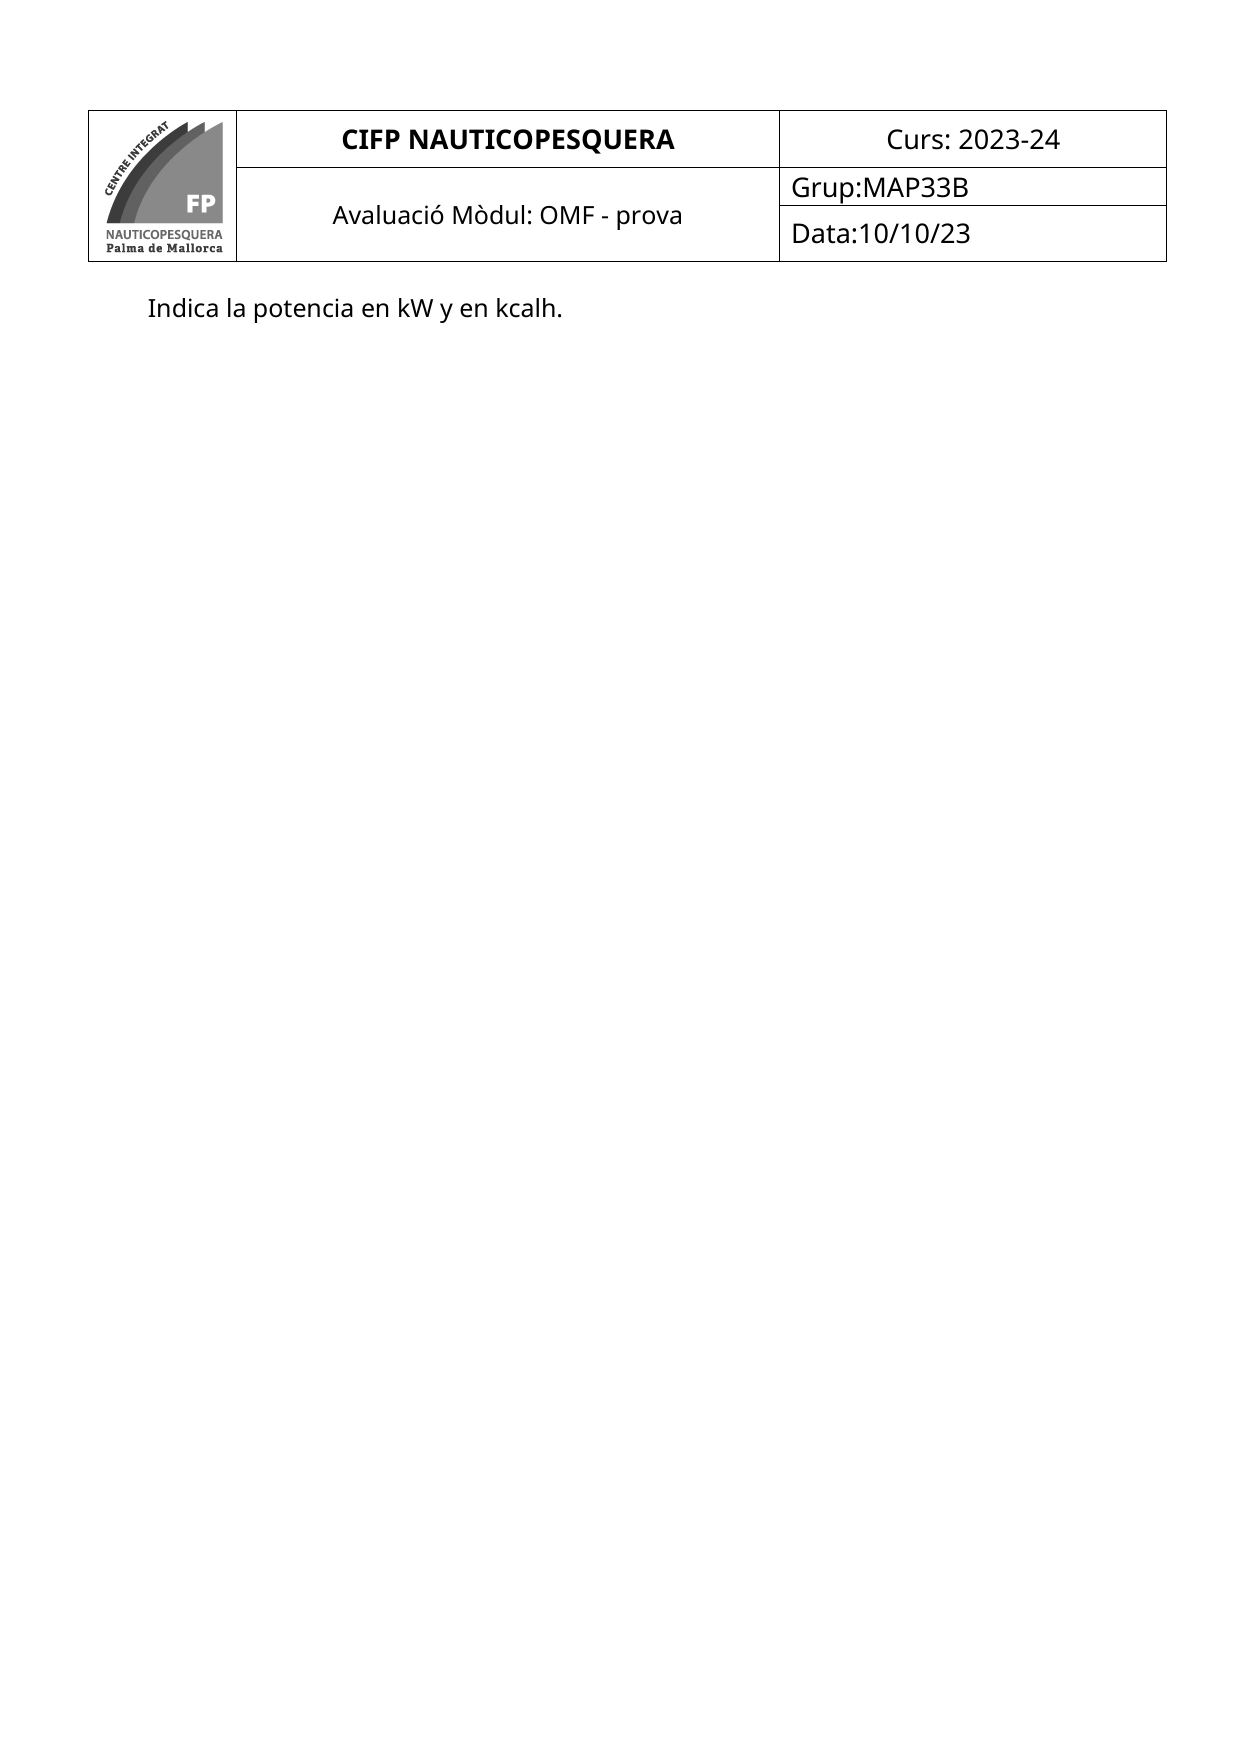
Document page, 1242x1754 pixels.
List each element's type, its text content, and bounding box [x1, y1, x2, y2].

text Indica la potencia en kW y en kcalh. [148, 290, 1094, 324]
picture [100, 111, 229, 260]
